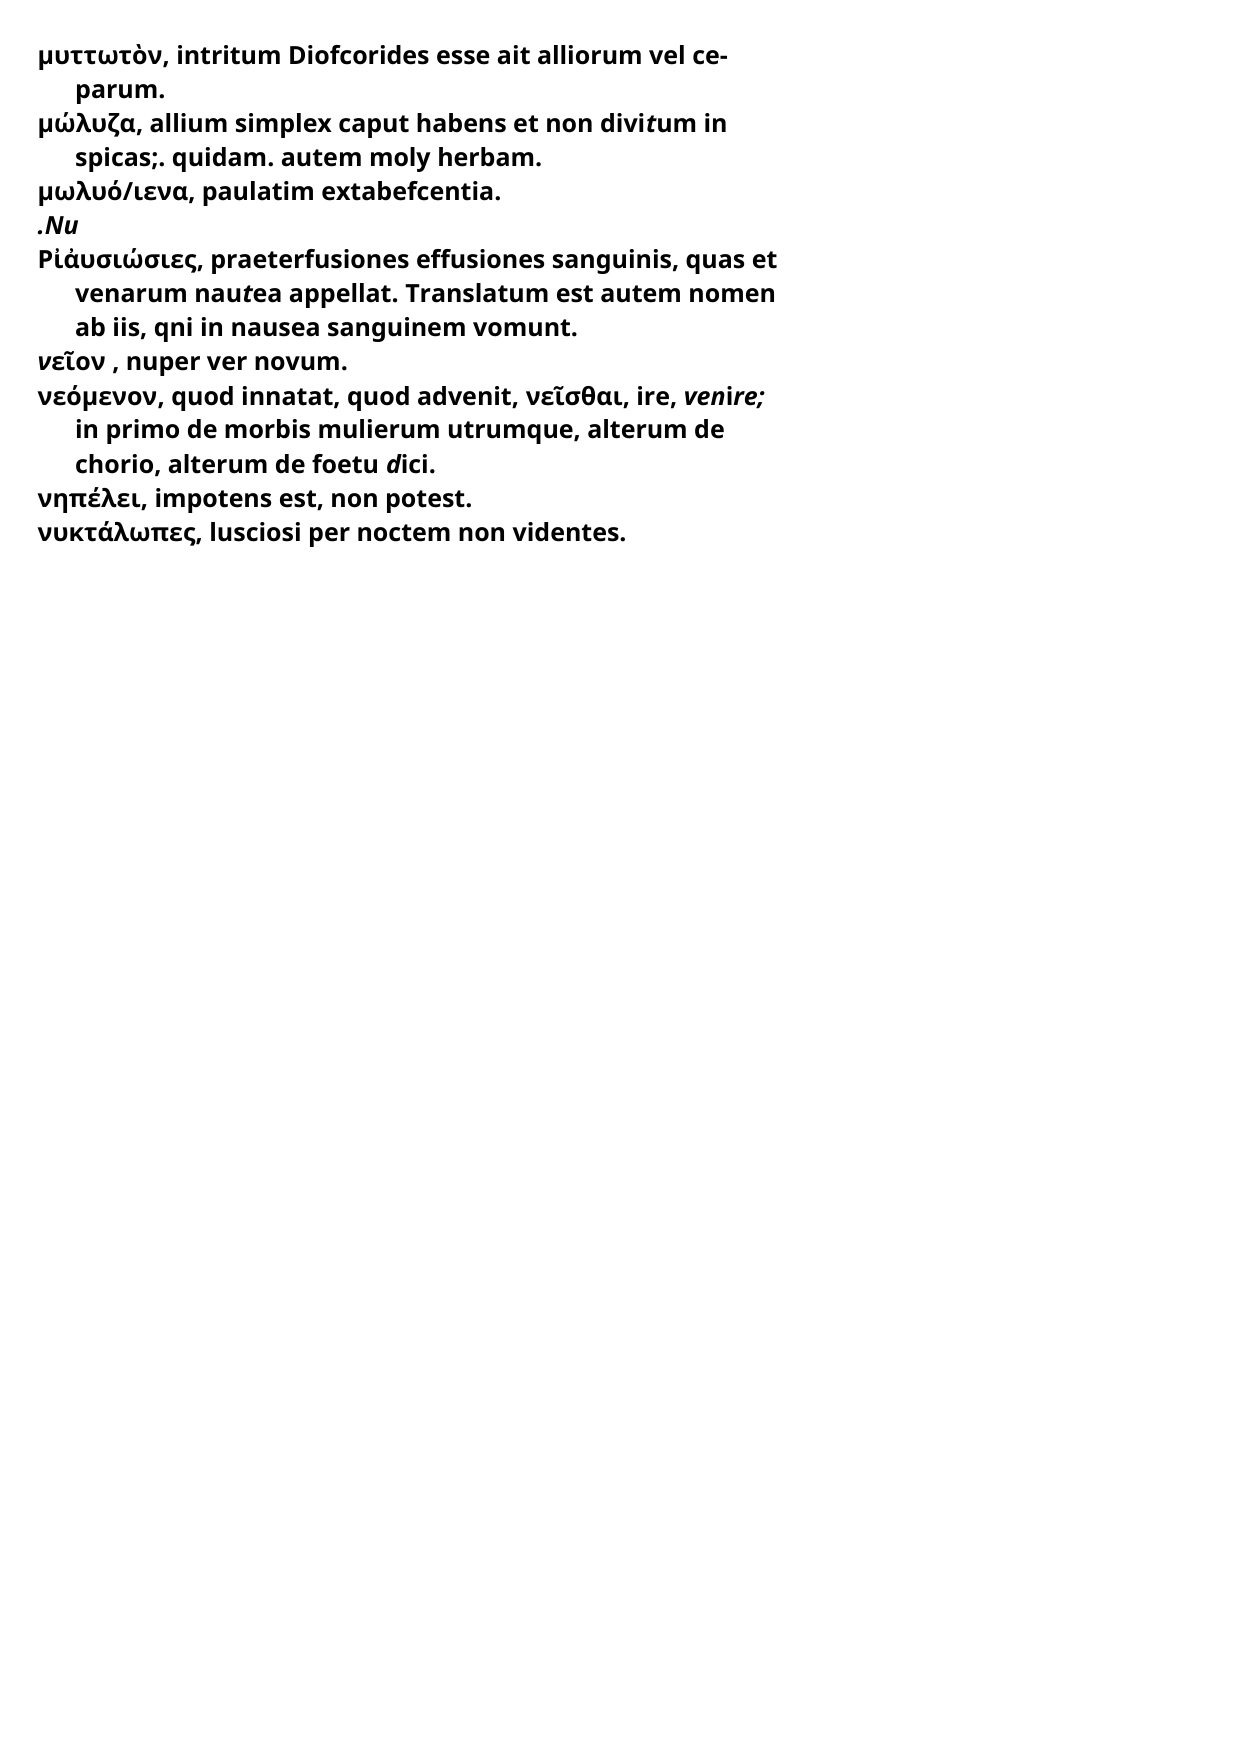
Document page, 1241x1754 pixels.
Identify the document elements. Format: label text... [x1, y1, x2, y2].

text Ρἰἀυσιώσιες, praeterfusiones effusiones sanguinis, quas et venarum nautea appellat. Translatum est autem nomen ab iis, qni in nausea sanguinem vomunt. [37, 242, 1203, 344]
text μώλυζα, allium simplex caput habens et non divitum in spicas;. quidam. autem moly herbam. [37, 106, 1203, 174]
text νηπέλει, impotens est, non potest. [37, 480, 1203, 514]
text μωλυό/ιενα, paulatim extabefcentia. [37, 174, 1203, 208]
text .Nu [37, 208, 1203, 242]
text νεόμενον, quod innatat, quod advenit, νεῖσθαι, ire, venire; in primo de morbis mulierum utrumque, alterum de chorio, alterum de foetu dici. [37, 378, 1203, 480]
text νεῖον , nuper ver novum. [37, 344, 1203, 378]
text νυκτάλωπες, lusciosi per noctem non videntes. [37, 514, 1203, 548]
text μυττωτὸν, intritum Diofcorides esse ait alliorum vel ce- parum. [37, 37, 1203, 106]
